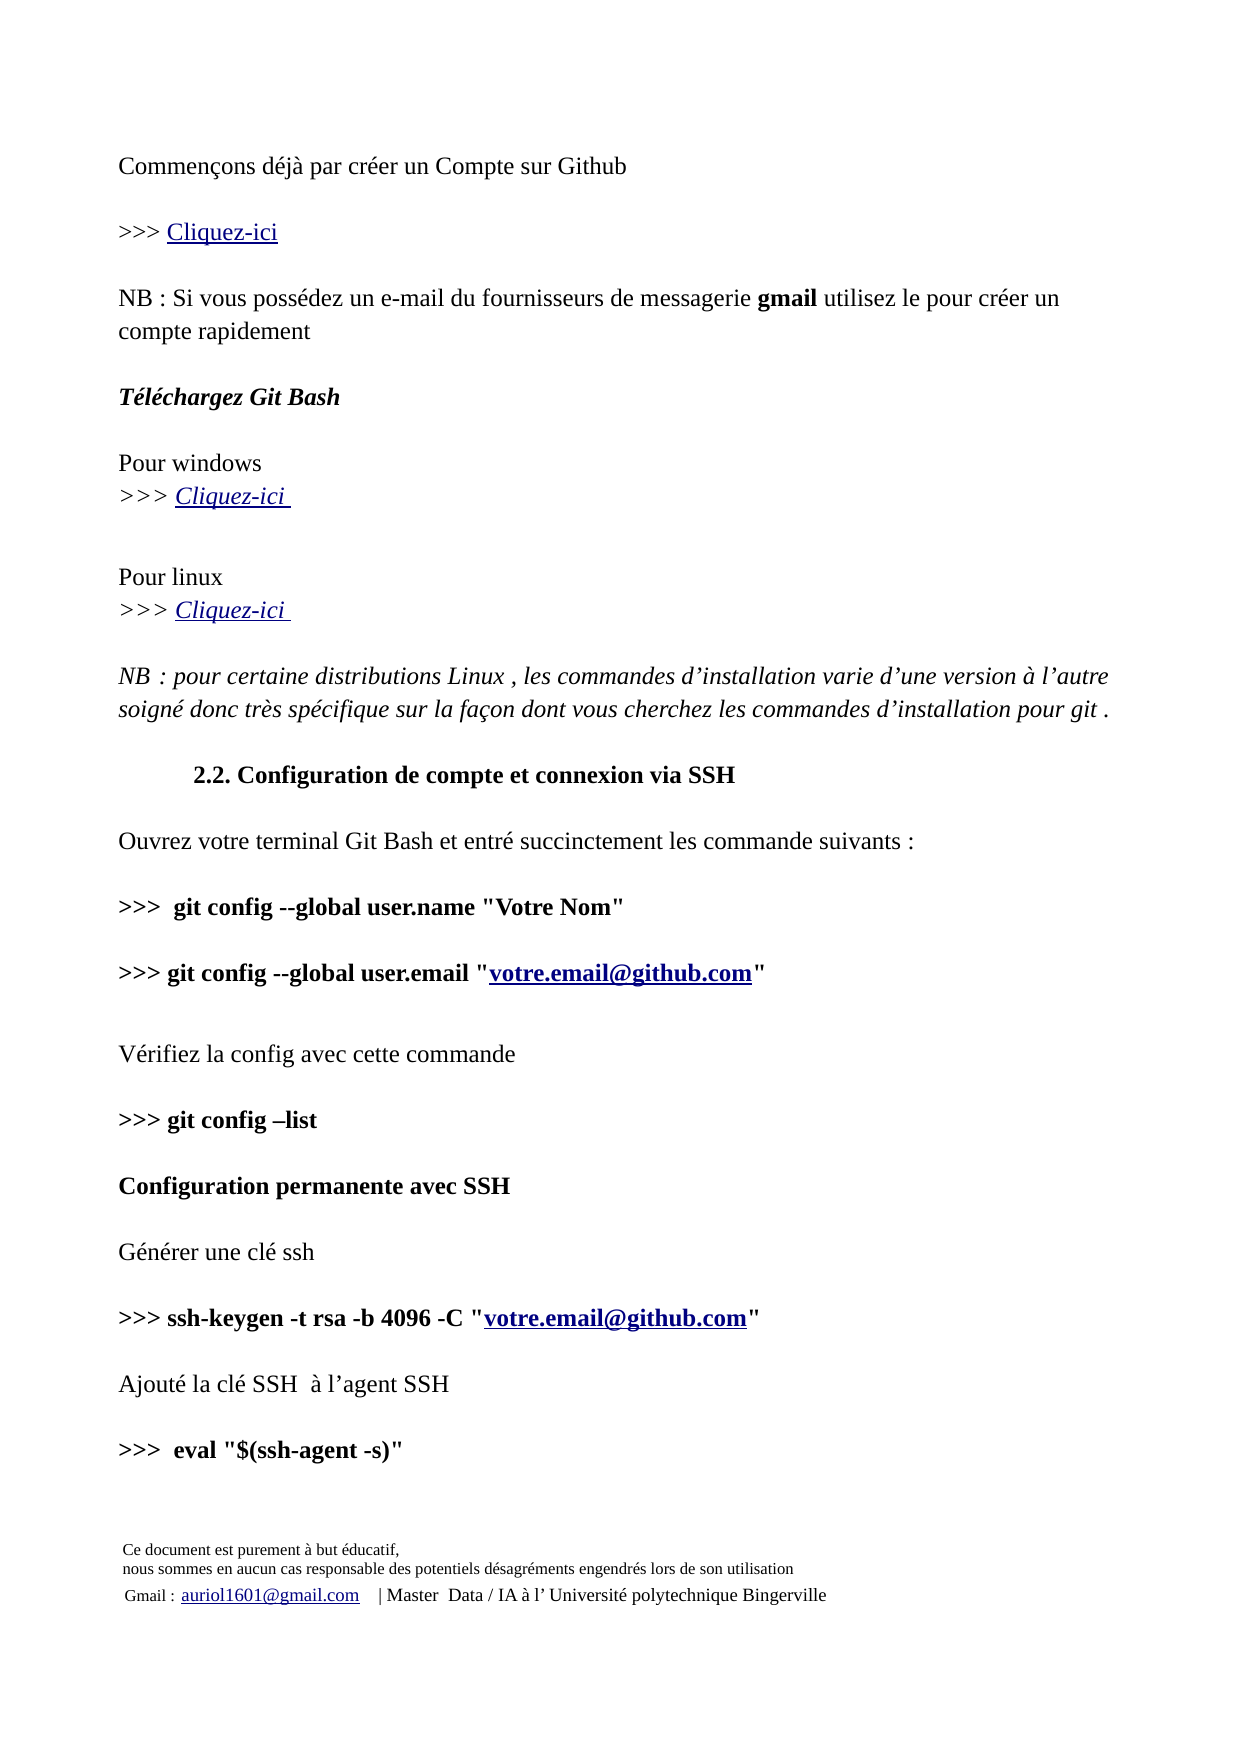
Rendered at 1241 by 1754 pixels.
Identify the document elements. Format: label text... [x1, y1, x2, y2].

text Commençons déjà par créer un Compte sur Github >>> Cliquez-ici NB : Si vous possédez un e-mail du fournisseurs de messagerie gmail utilisez le pour créer un compte rapidement Téléchargez Git Bash Pour windows >>> Cliquez-ici [118, 118, 1122, 510]
text Vérifiez la config avec cette commande >>> git config –list Configuration permanente avec SSH Générer une clé ssh >>> ssh-keygen -t rsa -b 4096 -C "votre.email@github.com" Ajouté la clé SSH à l’agent SSH >>> eval "$(ssh-agent -s)" [118, 1006, 1122, 1464]
text Pour linux >>> Cliquez-ici NB : pour certaine distributions Linux , les commandes d’installation varie d’une version à l’autre soigné donc très spécifique sur la façon dont vous cherchez les commandes d’installation pour git . 2.2. Configuration de compte et connexion via SSH Ouvrez votre terminal Git Bash et entré succinctement les commande suivants : >>> git config --global user.name "Votre Nom" >>> git config --global user.email "votre.email@github.com" [118, 529, 1122, 987]
